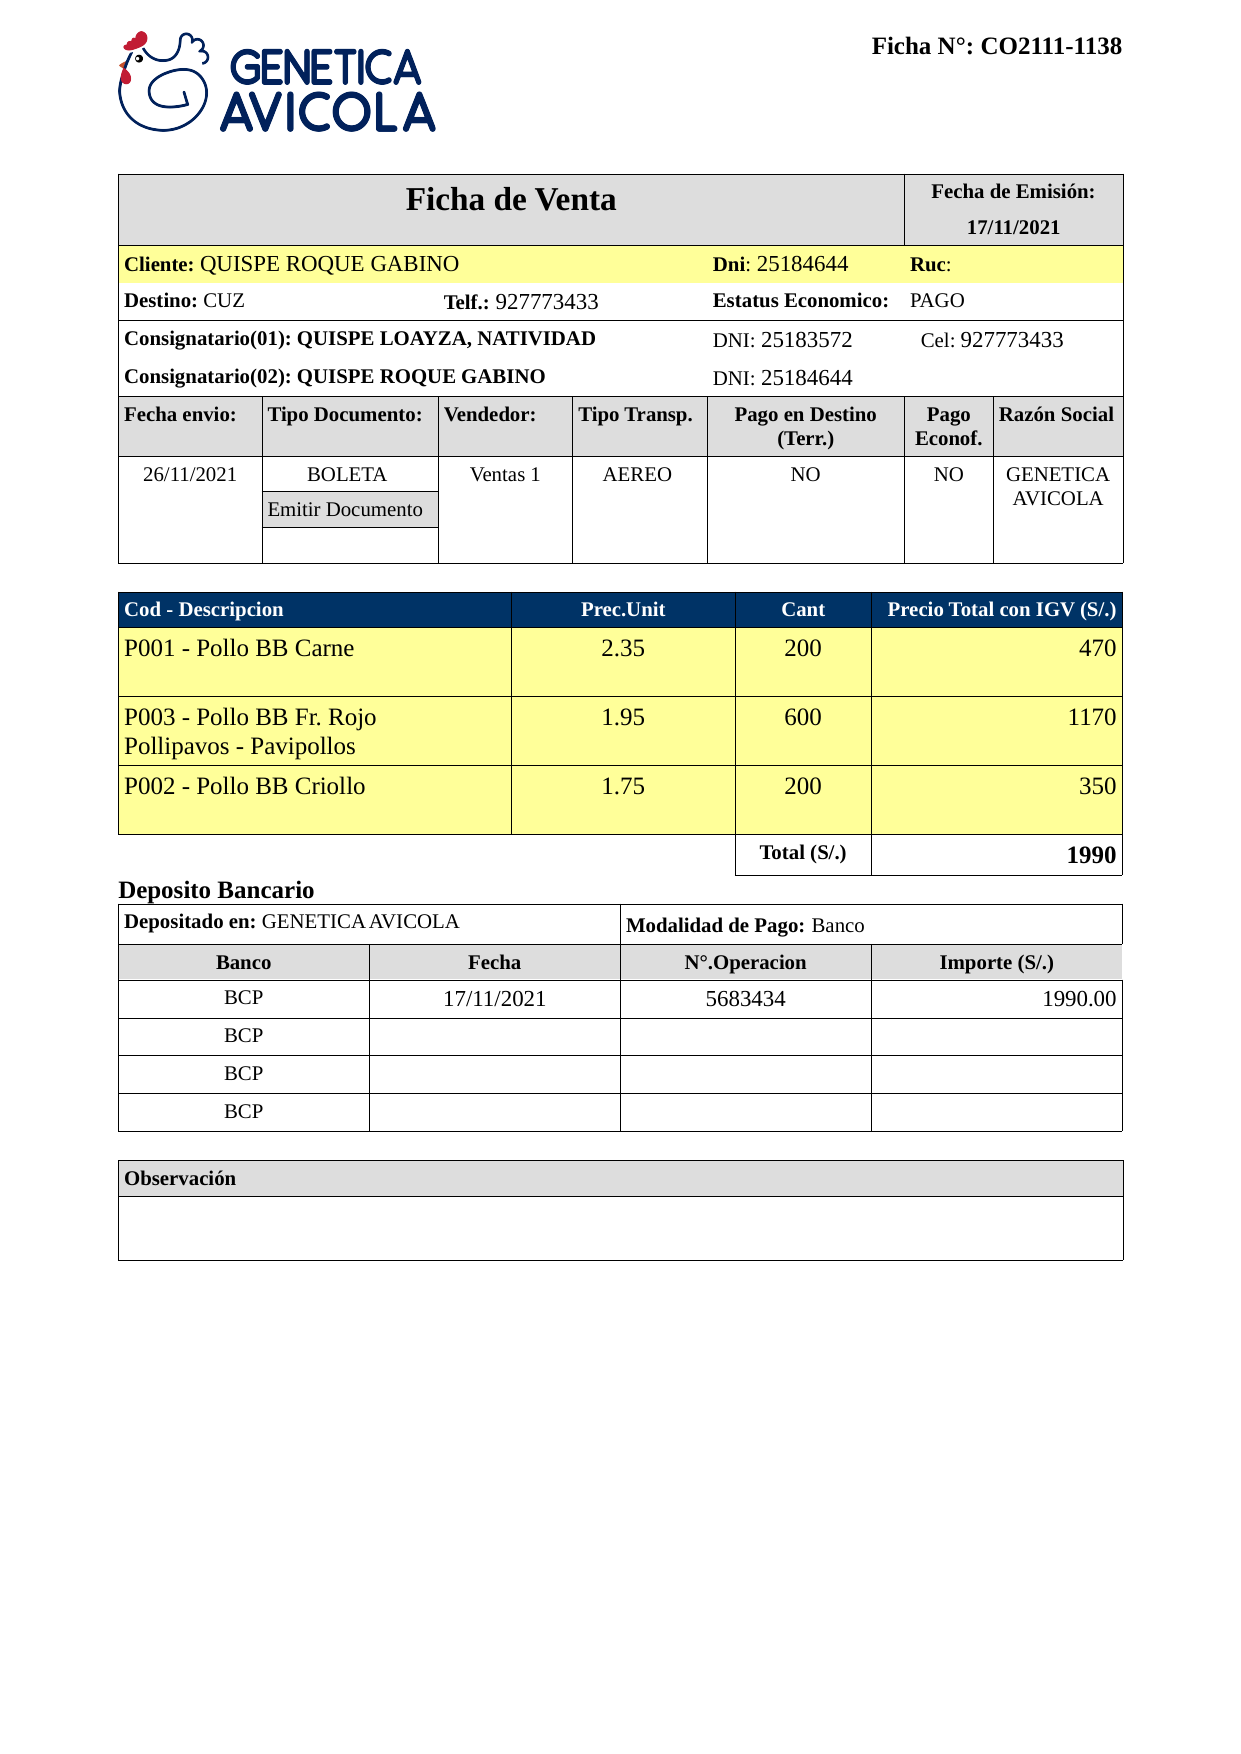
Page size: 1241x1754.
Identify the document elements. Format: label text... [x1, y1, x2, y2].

table_cell Tipo Transp. [573, 397, 707, 456]
table_cell 17/11/2021 [370, 981, 620, 1017]
table_cell [118, 835, 511, 875]
table_cell 200 [736, 628, 871, 696]
table_header Cod - Descripcion [119, 593, 511, 627]
table_cell DNI: 25183572 [707, 321, 915, 358]
text Deposito Bancario [118, 875, 1122, 903]
table_cell 1.75 [512, 766, 735, 834]
table_cell Cliente: QUISPE ROQUE GABINO [119, 246, 707, 283]
table_cell 200 [736, 766, 871, 834]
table_header Prec.Unit [512, 593, 735, 627]
table_cell 470 [872, 628, 1122, 696]
table_cell P002 - Pollo BB Criollo [119, 766, 511, 834]
table_header Cant [736, 593, 871, 627]
table_cell P001 - Pollo BB Carne [119, 628, 511, 696]
table_cell Fecha envio: [119, 397, 262, 456]
table_cell [872, 1056, 1122, 1093]
table_header Observación [119, 1161, 1123, 1196]
table_cell GENETICA AVICOLA [994, 457, 1123, 563]
table_cell Dni: 25184644 [707, 246, 904, 283]
picture [118, 31, 436, 132]
table_cell [621, 1094, 871, 1131]
table_cell Fecha [370, 945, 620, 979]
table_cell Consignatario(02): QUISPE ROQUE GABINO [119, 358, 707, 396]
table_cell BCP [119, 1056, 369, 1093]
table_cell [370, 1056, 620, 1093]
table_cell [872, 1019, 1122, 1055]
table_cell Cel: 927773433 [915, 321, 1123, 358]
table_cell Tipo Documento: [263, 397, 438, 456]
table_cell 1990.00 [872, 981, 1122, 1017]
table_cell BOLETA [263, 457, 438, 491]
table_cell [872, 1094, 1122, 1131]
table_cell [621, 1019, 871, 1055]
table_header Precio Total con IGV (S/.) [872, 593, 1122, 627]
table_cell 26/11/2021 [119, 457, 262, 563]
table_cell 350 [872, 766, 1122, 834]
table_header Ficha de Venta [119, 175, 904, 245]
table_cell 17/11/2021 [905, 209, 1123, 245]
table_cell P003 - Pollo BB Fr. Rojo Pollipavos - Pavipollos [119, 697, 511, 765]
table_cell N°.Operacion [621, 945, 871, 979]
table_cell 1.95 [512, 697, 735, 765]
table_cell [119, 1197, 1123, 1260]
table_cell AEREO [573, 457, 707, 563]
table_cell Importe (S/.) [872, 945, 1122, 979]
table_cell Pago Econof. [905, 397, 993, 456]
table_cell Consignatario(01): QUISPE LOAYZA, NATIVIDAD [119, 321, 707, 358]
table_cell NO [905, 457, 993, 563]
table_cell 600 [736, 697, 871, 765]
table_cell Ventas 1 [439, 457, 572, 563]
table_cell Destino: CUZ [119, 283, 438, 320]
table_cell BCP [119, 1019, 369, 1055]
table_cell [370, 1094, 620, 1131]
table_cell Razón Social [994, 397, 1123, 456]
table_cell Vendedor: [439, 397, 572, 456]
table_cell [621, 1056, 871, 1093]
table_cell 1170 [872, 697, 1122, 765]
table_cell Banco [119, 945, 369, 979]
table_cell NO [708, 457, 904, 563]
table_header Fecha de Emisión: [905, 175, 1123, 209]
table_cell PAGO [904, 283, 1123, 320]
table_cell Total (S/.) [736, 835, 871, 875]
table_cell BCP [119, 1094, 369, 1131]
table_cell [370, 1019, 620, 1055]
table_cell 5683434 [621, 981, 871, 1017]
table_cell [511, 835, 735, 875]
table_cell BCP [119, 981, 369, 1017]
table_cell [263, 528, 438, 563]
table_header Modalidad de Pago: Banco [621, 905, 1122, 944]
table_cell DNI: 25184644 [707, 358, 1123, 396]
table_cell Emitir Documento [263, 492, 438, 527]
table_cell 1990 [872, 835, 1122, 875]
table_cell Estatus Economico: [707, 283, 904, 320]
table_cell Ruc: [904, 246, 1123, 283]
table_cell 2.35 [512, 628, 735, 696]
table_cell Telf.: 927773433 [438, 283, 707, 320]
table_header Depositado en: GENETICA AVICOLA [119, 905, 620, 944]
table_cell Pago en Destino (Terr.) [708, 397, 904, 456]
